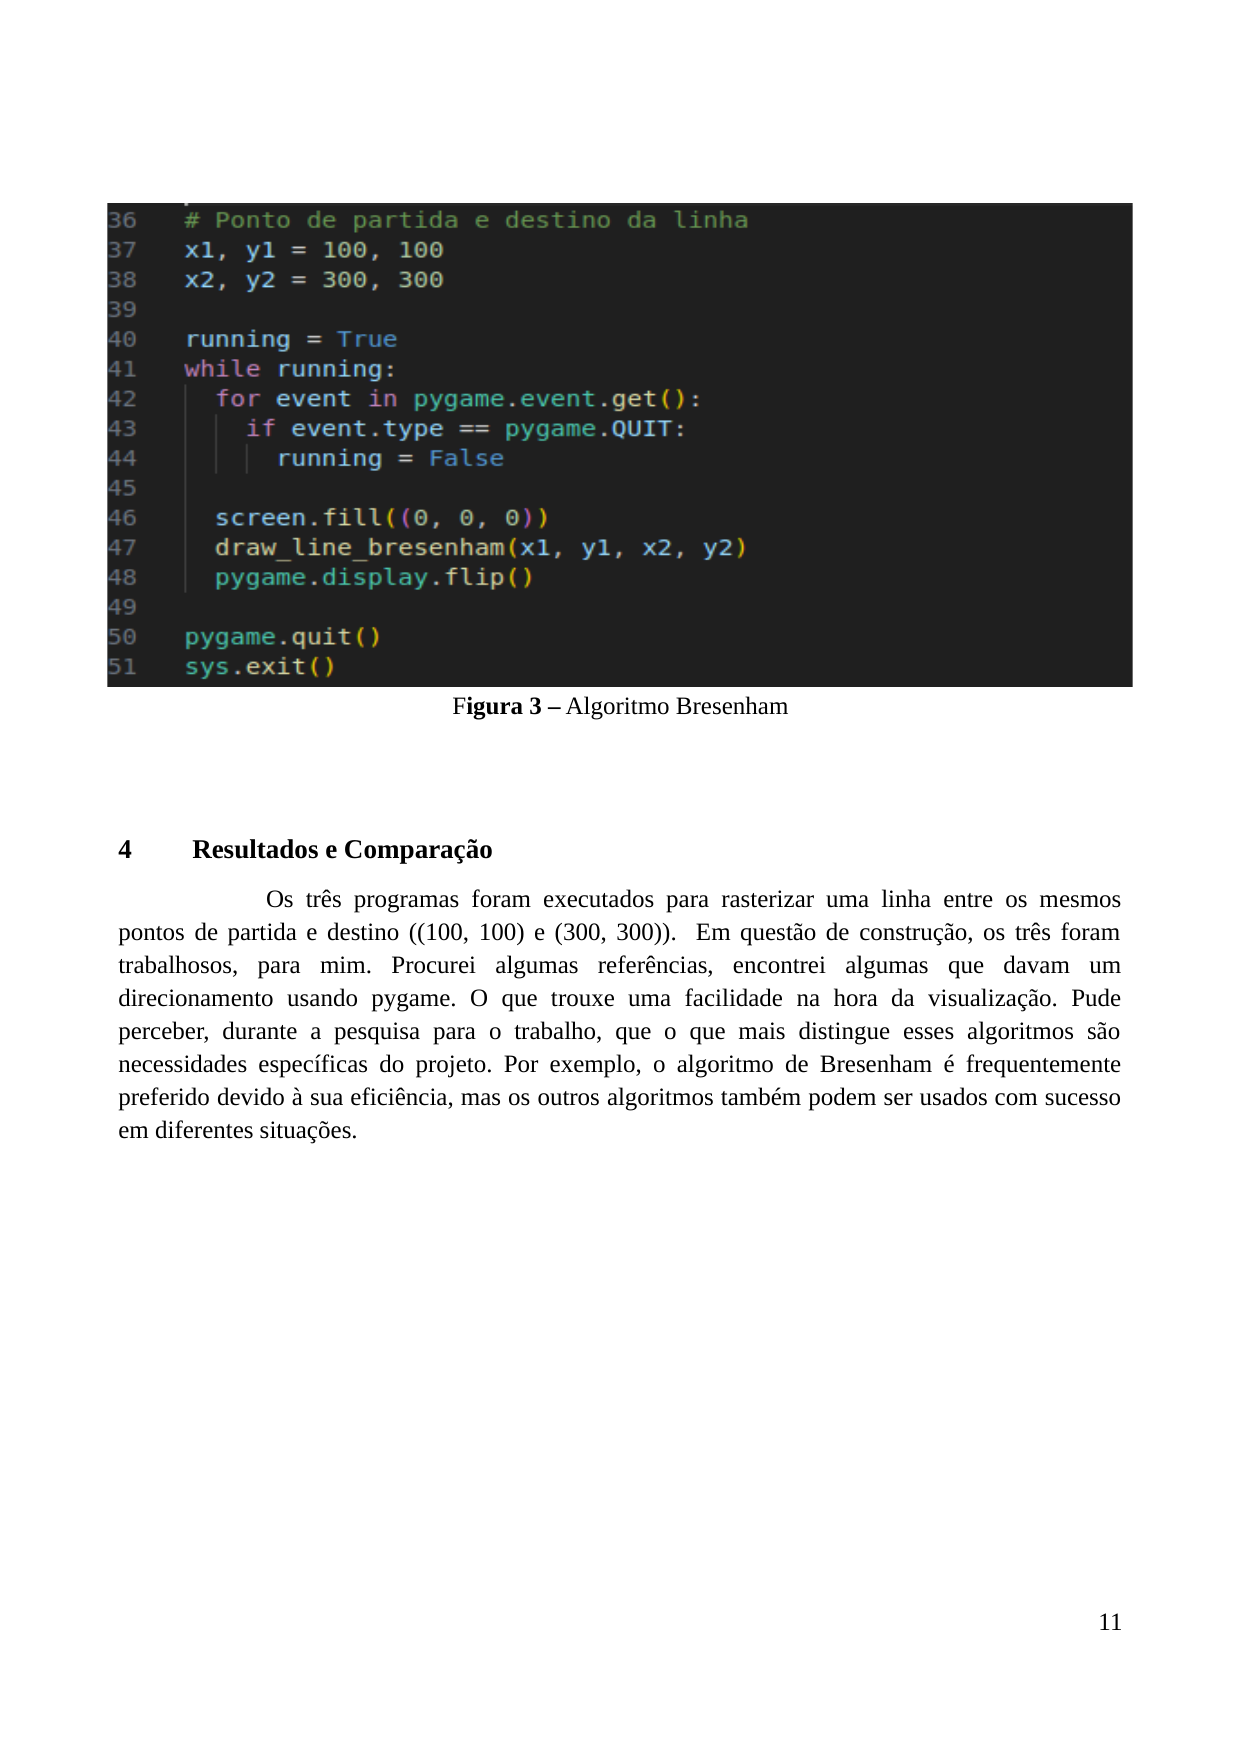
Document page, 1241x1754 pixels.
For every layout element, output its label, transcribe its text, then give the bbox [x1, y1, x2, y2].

text Figura 3 – Algoritmo Bresenham [118, 687, 1122, 719]
text 4 Resultados e Comparação [118, 834, 1122, 865]
text Os três programas foram executados para rasterizar uma linha entre os mesmos pontos de partida e destino ((100, 100) e (300, 300)). Em questão de construção, os três foram trabalhosos, para mim. Procurei algumas referências, encontrei algumas que davam um direcionamento usando pygame. O que trouxe uma facilidade na hora da visualização. Pude perceber, durante a pesquisa para o trabalho, que o que mais distingue esses algoritmos são necessidades específicas do projeto. Por exemplo, o algoritmo de Bresenham é frequentemente preferido devido à sua eficiência, mas os outros algoritmos também podem ser usados com sucesso em diferentes situações. [118, 884, 1122, 1144]
picture [107, 203, 1133, 687]
